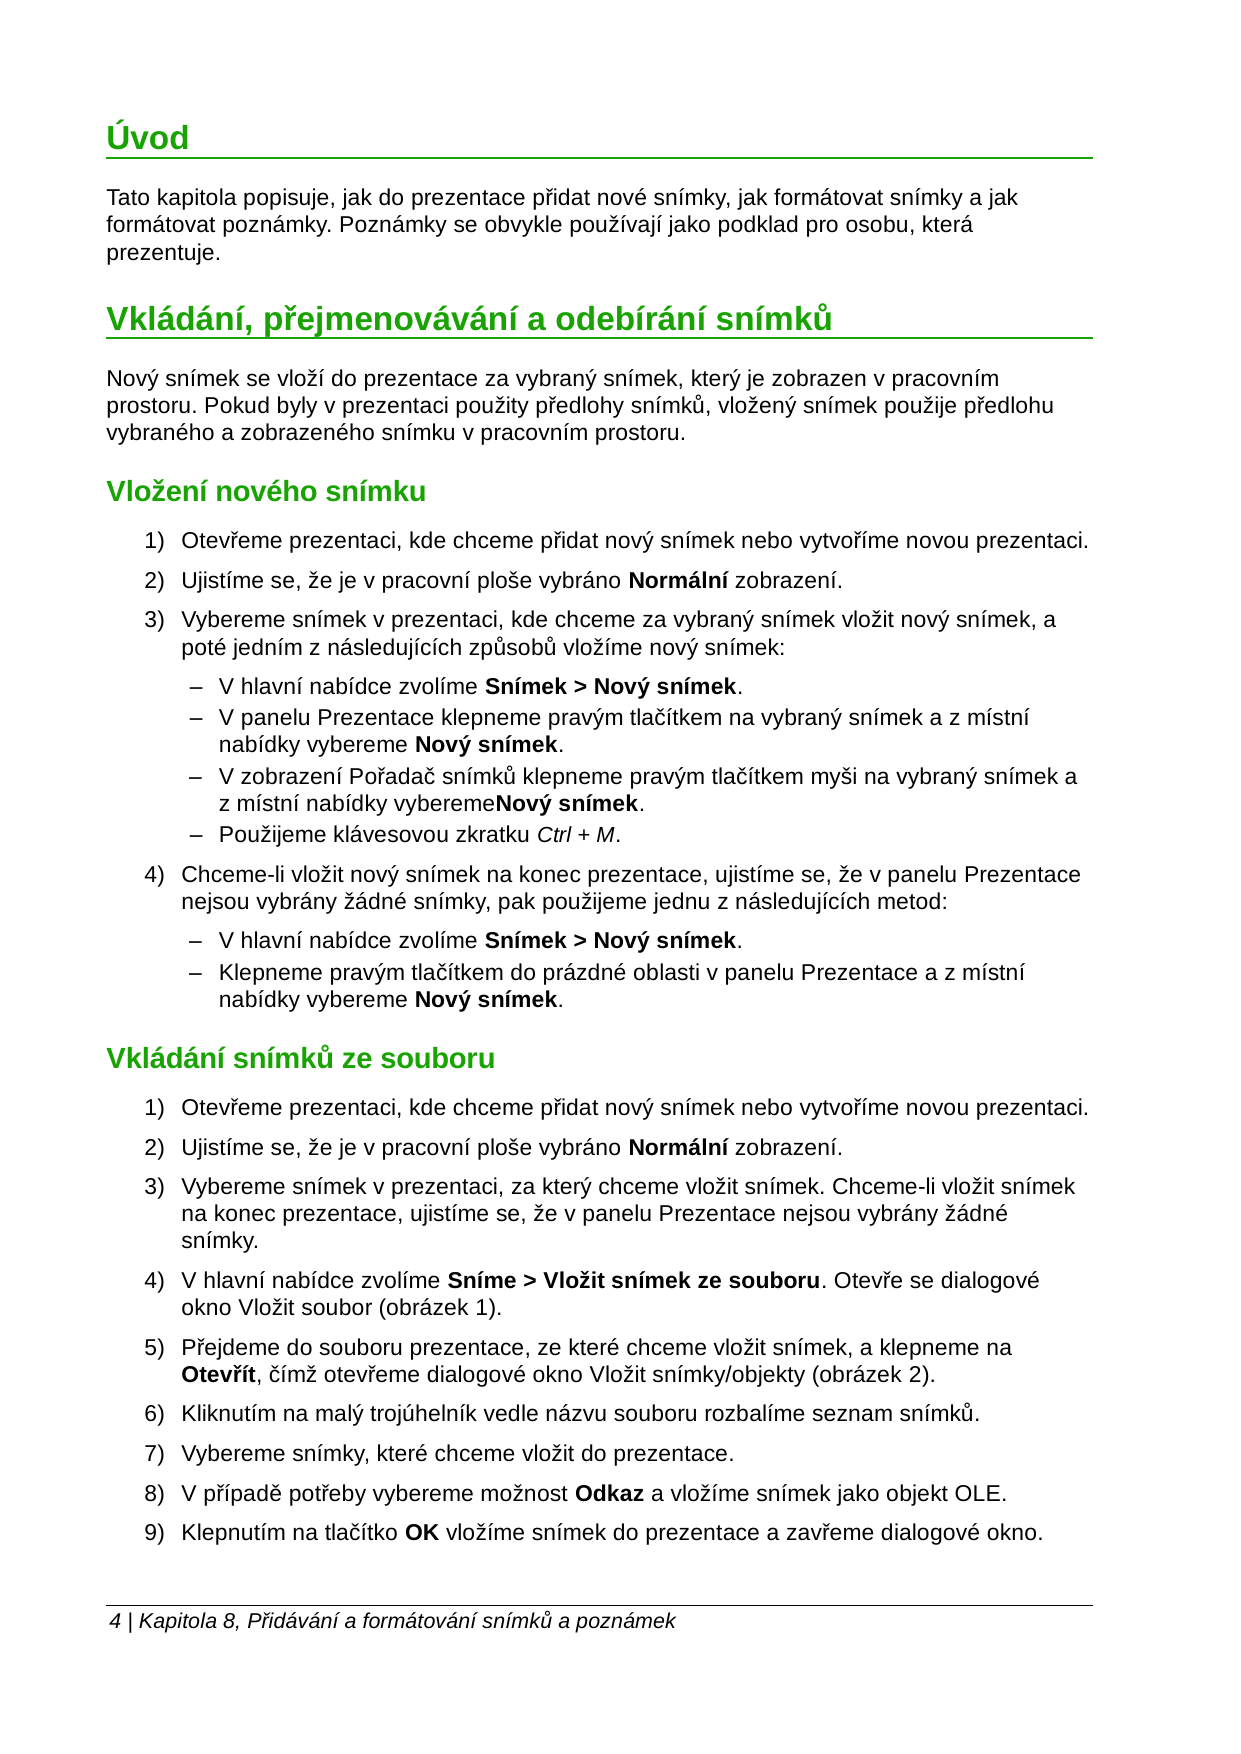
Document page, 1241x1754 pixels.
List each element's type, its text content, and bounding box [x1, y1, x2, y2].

text Tato kapitola popisuje, jak do prezentace přidat nové snímky, jak formátovat snímky a jak formátovat poznámky. Poznámky se obvykle používají jako podklad pro osobu, která prezentuje. [106, 184, 1093, 265]
list Klepnutím na tlačítko OK vložíme snímek do prezentace a zavřeme dialogové okno. [164, 1518, 1093, 1546]
list Vybereme snímek v prezentaci, za který chceme vložit snímek. Chceme-li vložit snímek na konec prezentace, ujistíme se, že v panelu Prezentace nejsou vybrány žádné snímky. [164, 1173, 1093, 1254]
text Nový snímek se vloží do prezentace za vybraný snímek, který je zobrazen v pracovním prostoru. Pokud byly v prezentaci použity předlohy snímků, vložený snímek použije předlohu vybraného a zobrazeného snímku v pracovním prostoru. [106, 364, 1093, 445]
subtitle Vložení nového snímku [106, 474, 1093, 508]
list Použijeme klávesovou zkratku Ctrl + M. [189, 820, 1093, 847]
list V případě potřeby vybereme možnost Odkaz a vložíme snímek jako objekt OLE. [164, 1479, 1093, 1506]
list Přejdeme do souboru prezentace, ze které chceme vložit snímek, a klepneme na Otevřít, čímž otevřeme dialogové okno Vložit snímky/objekty (obrázek 2). [164, 1333, 1093, 1387]
subtitle Vkládání snímků ze souboru [106, 1041, 1093, 1075]
list Chceme-li vložit nový snímek na konec prezentace, ujistíme se, že v panelu Prezentace nejsou vybrány žádné snímky, pak použijeme jednu z následujících metod: [164, 860, 1093, 914]
list Vybereme snímek v prezentaci, kde chceme za vybraný snímek vložit nový snímek, a poté jedním z následujících způsobů vložíme nový snímek: [164, 606, 1093, 660]
list Otevřeme prezentaci, kde chceme přidat nový snímek nebo vytvoříme novou prezentaci. [164, 1093, 1093, 1121]
list V panelu Prezentace klepneme pravým tlačítkem na vybraný snímek a z místní nabídky vybereme Nový snímek. [189, 704, 1093, 758]
subtitle Vkládání, přejmenovávání a odebírání snímků [106, 298, 1093, 337]
subtitle Úvod [106, 118, 1093, 157]
list Kliknutím na malý trojúhelník vedle názvu souboru rozbalíme seznam snímků. [164, 1400, 1093, 1427]
list V zobrazení Pořadač snímků klepneme pravým tlačítkem myši na vybraný snímek a z místní nabídky vyberemeNový snímek. [189, 762, 1093, 816]
list V hlavní nabídce zvolíme Sníme > Vložit snímek ze souboru. Otevře se dialogové okno Vložit soubor (obrázek 1). [164, 1266, 1093, 1321]
list V hlavní nabídce zvolíme Snímek > Nový snímek. [189, 927, 1093, 954]
list Vybereme snímky, které chceme vložit do prezentace. [164, 1439, 1093, 1466]
list V hlavní nabídce zvolíme Snímek > Nový snímek. [189, 672, 1093, 699]
list Ujistíme se, že je v pracovní ploše vybráno Normální zobrazení. [164, 566, 1093, 593]
list Ujistíme se, že je v pracovní ploše vybráno Normální zobrazení. [164, 1133, 1093, 1160]
list Klepneme pravým tlačítkem do prázdné oblasti v panelu Prezentace a z místní nabídky vybereme Nový snímek. [189, 958, 1093, 1012]
list Otevřeme prezentaci, kde chceme přidat nový snímek nebo vytvoříme novou prezentaci. [164, 527, 1093, 554]
